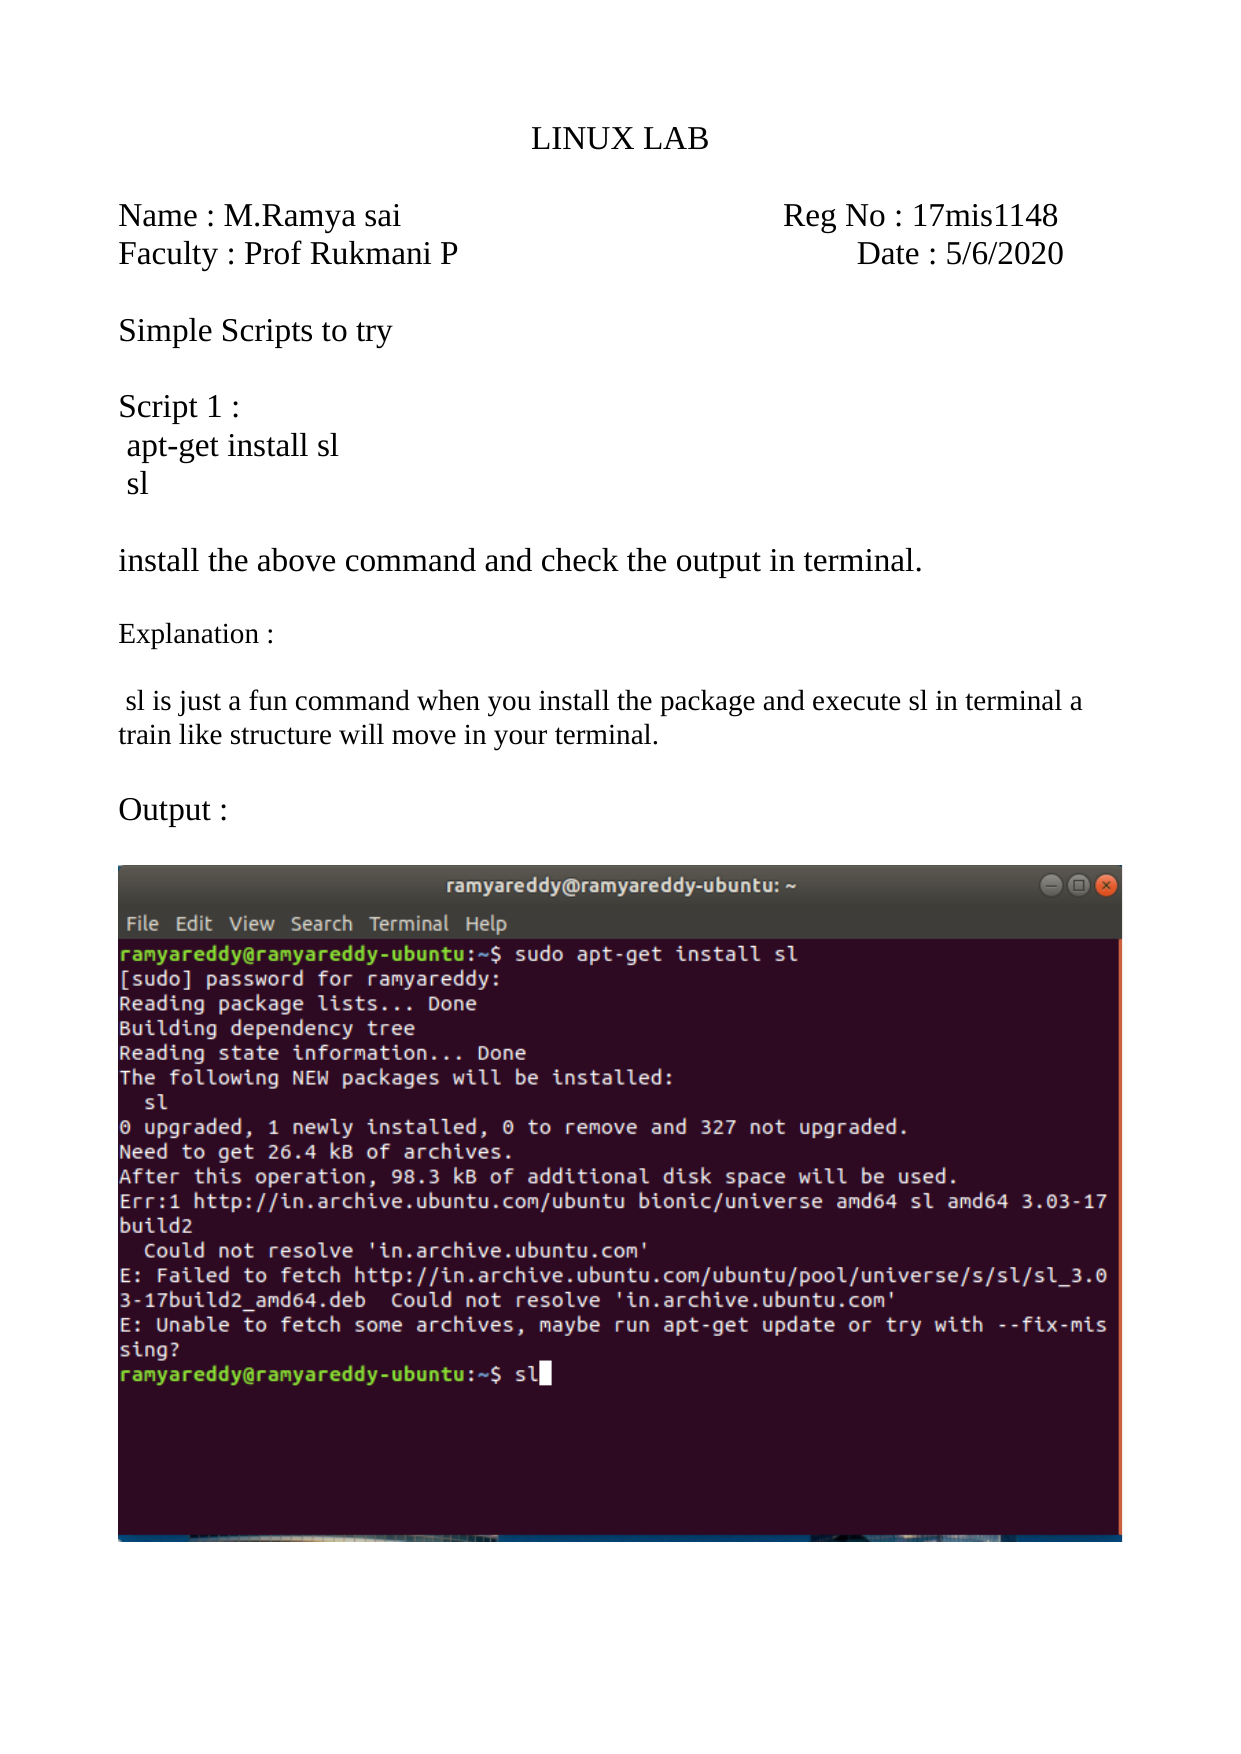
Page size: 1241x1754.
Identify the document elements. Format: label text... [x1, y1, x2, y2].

text sl [118, 463, 1122, 501]
text Script 1 : [118, 386, 1122, 425]
text Name : M.Ramya sai Reg No : 17mis1148 [118, 195, 1122, 233]
text Simple Scripts to try [118, 310, 1122, 348]
text Output : [118, 789, 1122, 827]
text LINUX LAB [118, 118, 1122, 156]
text apt-get install sl [118, 425, 1122, 463]
text sl is just a fun command when you install the package and execute sl in terminal a train like structure will move in your terminal. [118, 683, 1122, 751]
text Explanation : [118, 616, 1122, 650]
picture [118, 865, 1123, 1542]
text install the above command and check the output in terminal. [118, 540, 1122, 578]
text Faculty : Prof Rukmani P Date : 5/6/2020 [118, 233, 1122, 271]
